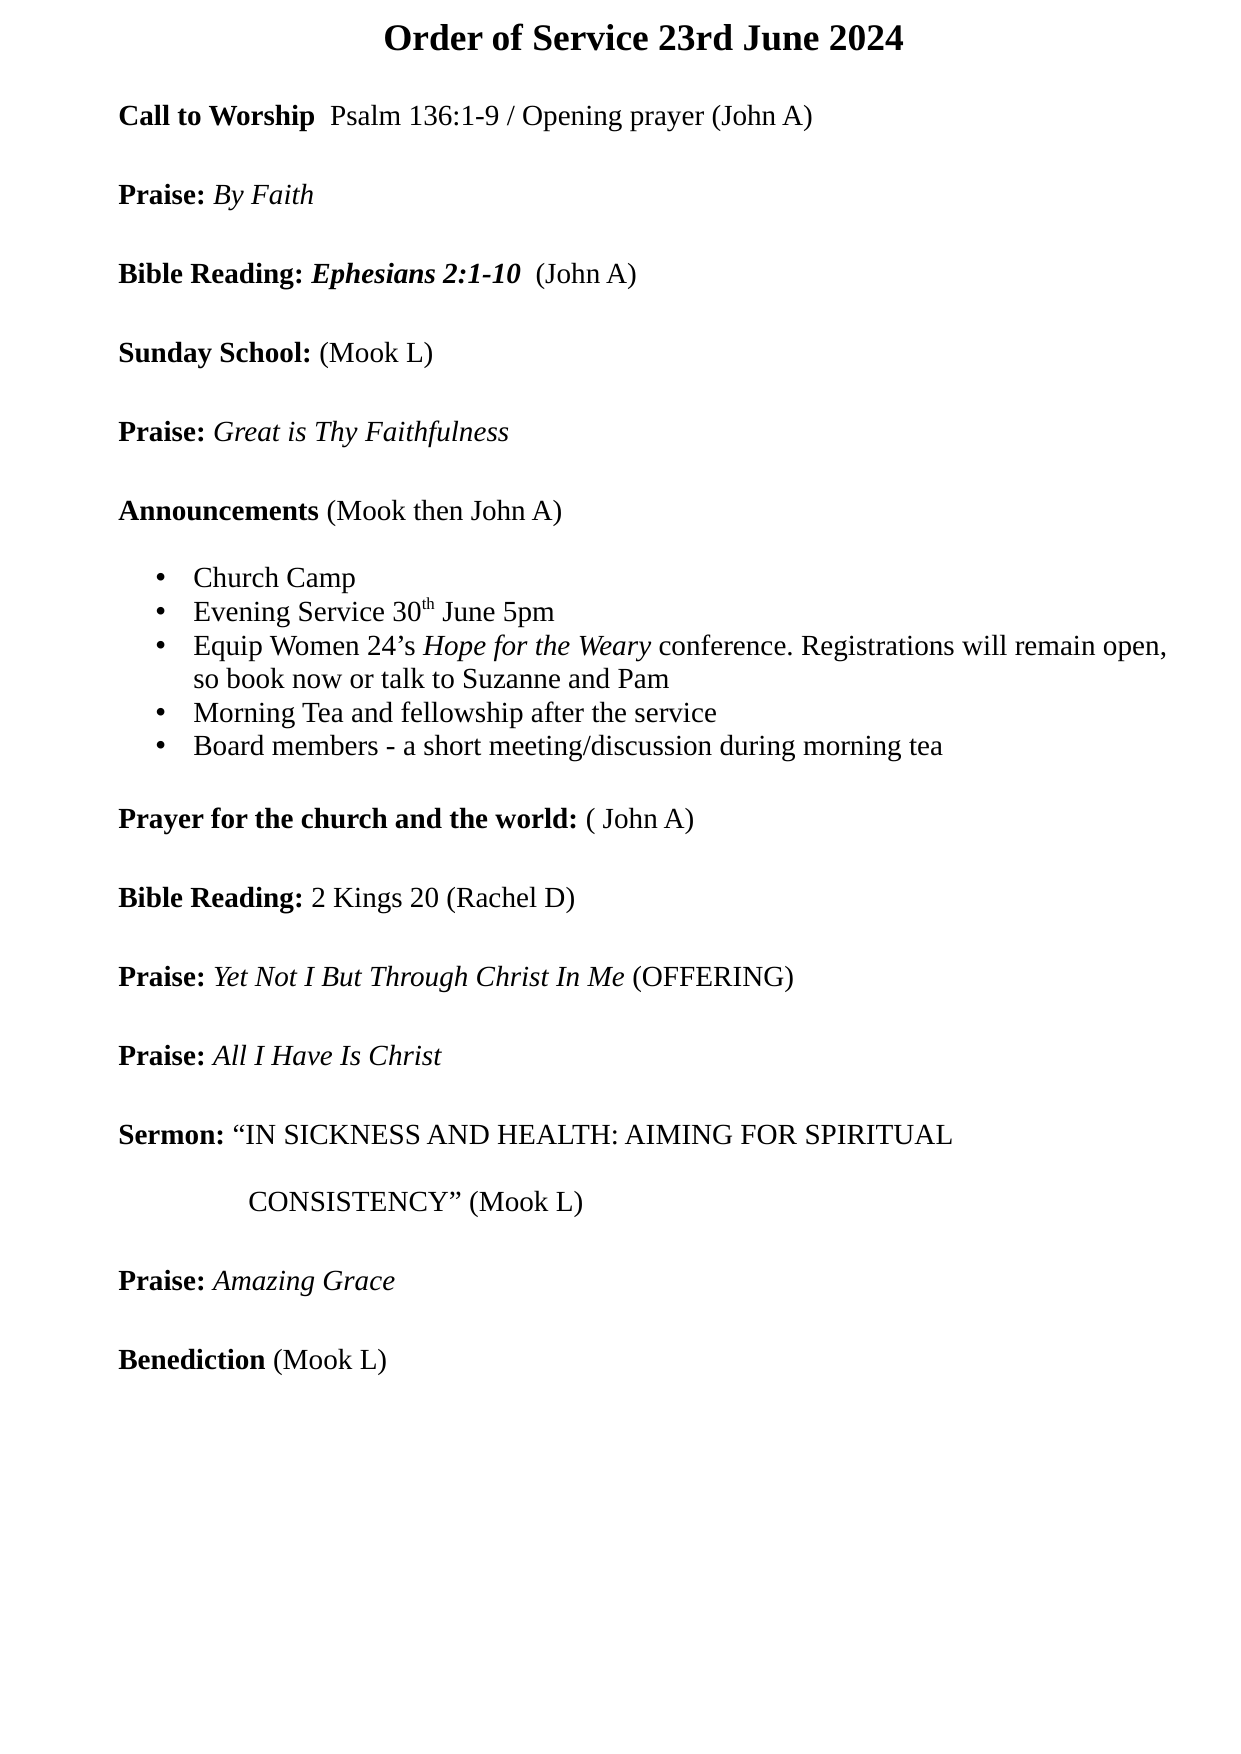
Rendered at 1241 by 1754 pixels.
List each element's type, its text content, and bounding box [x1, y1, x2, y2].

text Praise: Yet Not I But Through Christ In Me (OFFERING) [118, 959, 1169, 993]
list Equip Women 24’s Hope for the Weary conference. Registrations will remain open, so book now or talk to Suzanne and Pam [156, 628, 1169, 695]
text Prayer for the church and the world: ( John A) [118, 802, 1169, 835]
text Call to Worship Psalm 136:1-9 / Opening prayer (John A) [118, 98, 1169, 132]
text Praise: Great is Thy Faithfulness [118, 414, 1169, 448]
text Benediction (Mook L) [118, 1342, 1169, 1376]
text Announcements (Mook then John A) [118, 493, 1169, 527]
text Bible Reading: Ephesians 2:1-10 (John A) [118, 256, 1169, 290]
list Morning Tea and fellowship after the service [156, 695, 1169, 728]
text Praise: By Faith [118, 177, 1169, 211]
list Board members - a short meeting/discussion during morning tea [156, 728, 1169, 762]
list Church Camp [156, 560, 1169, 594]
list Evening Service 30th June 5pm [156, 594, 1169, 628]
text Sunday School: (Mook L) [118, 335, 1169, 369]
text Bible Reading: 2 Kings 20 (Rachel D) [118, 881, 1169, 914]
text Praise: Amazing Grace [118, 1263, 1169, 1297]
text Praise: All I Have Is Christ [118, 1038, 1169, 1072]
text Sermon: “IN SICKNESS AND HEALTH: AIMING FOR SPIRITUAL CONSISTENCY” (Mook L) [118, 1117, 1169, 1218]
